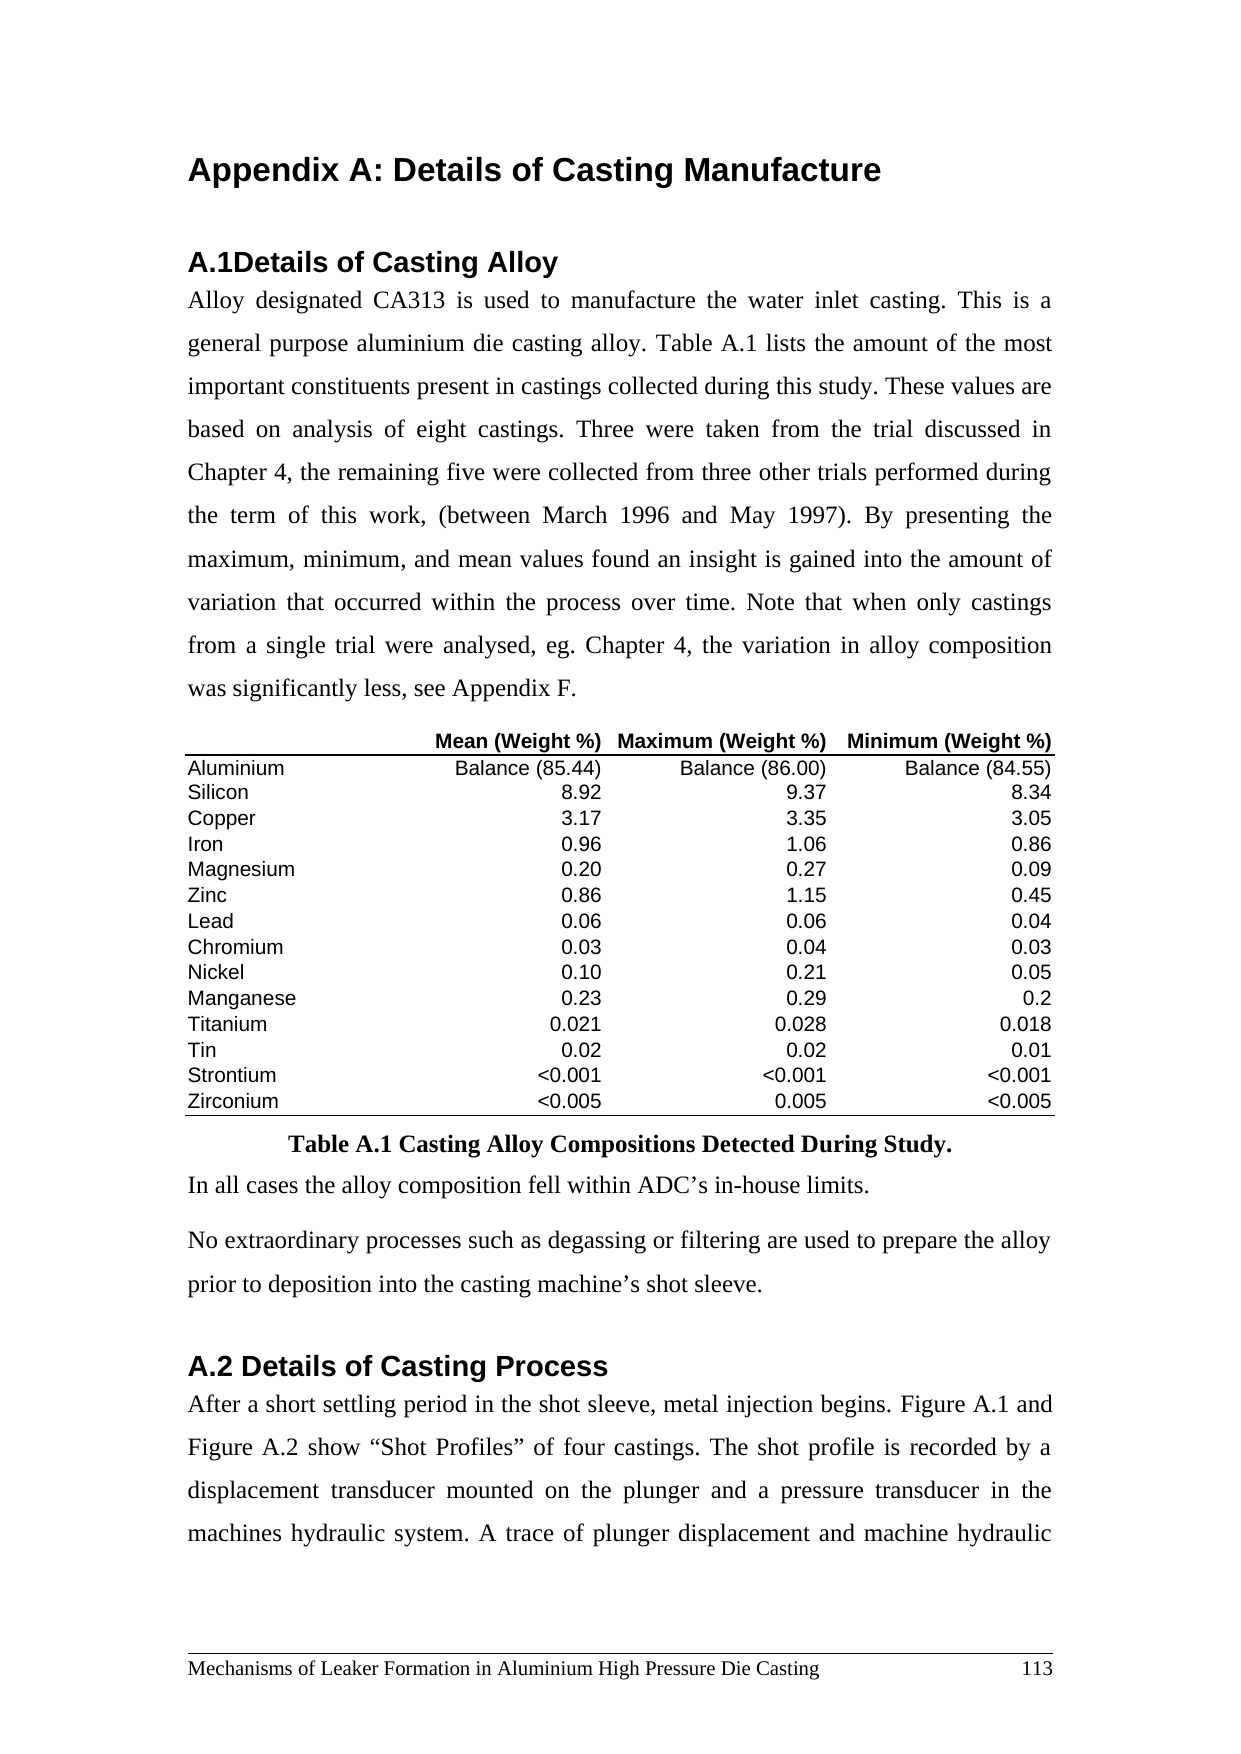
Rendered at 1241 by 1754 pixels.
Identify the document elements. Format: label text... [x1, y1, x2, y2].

text After a short settling period in the shot sleeve, metal injection begins. Figure A .1 and Figure A .2 show “Shot Profiles” of four castings. The shot profile is recorded by a displacement transducer mounted on the plunger and a pressure transducer in the machines hydraulic system. A trace of plunger displacement and machine hydraulic [187, 1389, 1053, 1547]
table_cell 0.04 [605, 935, 829, 960]
table_cell 0.01 [830, 1038, 1054, 1063]
table_cell Titanium [185, 1012, 379, 1037]
table_cell Iron [185, 832, 379, 857]
table_header [185, 729, 379, 754]
table_cell 0.03 [380, 935, 604, 960]
table_cell Nickel [185, 960, 379, 986]
text Alloy designated CA313 is used to manufacture the water inlet casting. This is a general purpose aluminium die casting alloy. Table A .1 lists the amount of the most important constituents present in castings collected during this study. These values are based on analysis of eight castings. Three were taken from the trial discussed in Chapter 4, the remaining five were collected from three other trials performed during the term of this work, (between March 1996 and May 1997). By presenting the maximum, minimum, and mean values found an insight is gained into the amount of variation that occurred within the process over time. Note that when only castings from a single trial were analysed, eg. Chapter 4, the variation in alloy composition was significantly less, see Appendix F. [187, 285, 1053, 702]
text Table A.1 Casting Alloy Compositions Detected During Study. [187, 1129, 1053, 1157]
table_cell Zinc [185, 883, 379, 909]
table_cell 9.37 [605, 780, 829, 806]
table_header Maximum (Weight %) [605, 729, 829, 754]
table_cell Balance (85.44) [380, 756, 604, 780]
table_cell 0.45 [830, 883, 1054, 909]
table_cell 1.06 [605, 832, 829, 857]
table_cell 0.04 [830, 909, 1054, 934]
table_cell 0.02 [380, 1038, 604, 1063]
table_cell <0.001 [830, 1063, 1054, 1089]
table_cell Copper [185, 806, 379, 832]
table_cell 0.86 [380, 883, 604, 909]
table_cell 3.17 [380, 806, 604, 832]
table_cell Zirconium [185, 1089, 379, 1114]
table_cell 0.86 [830, 832, 1054, 857]
table_cell Balance (86.00) [605, 756, 829, 780]
table_cell Silicon [185, 780, 379, 806]
table_cell 0.96 [380, 832, 604, 857]
table_cell 0.27 [605, 857, 829, 883]
table_cell 8.34 [830, 780, 1054, 806]
table_cell <0.005 [380, 1089, 604, 1114]
text In all cases the alloy composition fell within ADC’s in-house limits. [187, 1170, 1053, 1199]
table_cell 0.05 [830, 960, 1054, 986]
table_cell 0.09 [830, 857, 1054, 883]
table_cell Lead [185, 909, 379, 934]
subtitle Details of Casting Alloy [187, 245, 1053, 279]
table_cell Strontium [185, 1063, 379, 1089]
table_cell 0.23 [380, 986, 604, 1012]
table_cell <0.001 [605, 1063, 829, 1089]
table_cell Chromium [185, 935, 379, 960]
table_cell 3.35 [605, 806, 829, 832]
table_cell 0.2 [830, 986, 1054, 1012]
table_cell 0.29 [605, 986, 829, 1012]
table_cell Aluminium [185, 756, 379, 780]
table_cell 0.02 [605, 1038, 829, 1063]
table_cell 0.005 [605, 1089, 829, 1114]
table_cell 3.05 [830, 806, 1054, 832]
table_cell Tin [185, 1038, 379, 1063]
text No extraordinary processes such as degassing or filtering are used to prepare the alloy prior to deposition into the casting machine’s shot sleeve. [187, 1226, 1053, 1297]
text Appendix A: Details of Casting Manufacture [187, 150, 1053, 188]
table_cell 0.10 [380, 960, 604, 986]
table_cell Balance (84.55) [830, 756, 1054, 780]
table_cell 0.06 [605, 909, 829, 934]
table_cell 0.21 [605, 960, 829, 986]
table_cell <0.001 [380, 1063, 604, 1089]
table_header Minimum (Weight %) [830, 729, 1054, 754]
table_cell 8.92 [380, 780, 604, 806]
table_cell Manganese [185, 986, 379, 1012]
table_cell 1.15 [605, 883, 829, 909]
subtitle Details of Casting Process [187, 1349, 1053, 1383]
table_cell Magnesium [185, 857, 379, 883]
table_cell 0.028 [605, 1012, 829, 1037]
table_cell 0.06 [380, 909, 604, 934]
table_cell 0.018 [830, 1012, 1054, 1037]
table_cell <0.005 [830, 1089, 1054, 1114]
table_cell 0.20 [380, 857, 604, 883]
table_cell 0.03 [830, 935, 1054, 960]
table_cell 0.021 [380, 1012, 604, 1037]
table_header Mean (Weight %) [380, 729, 604, 754]
